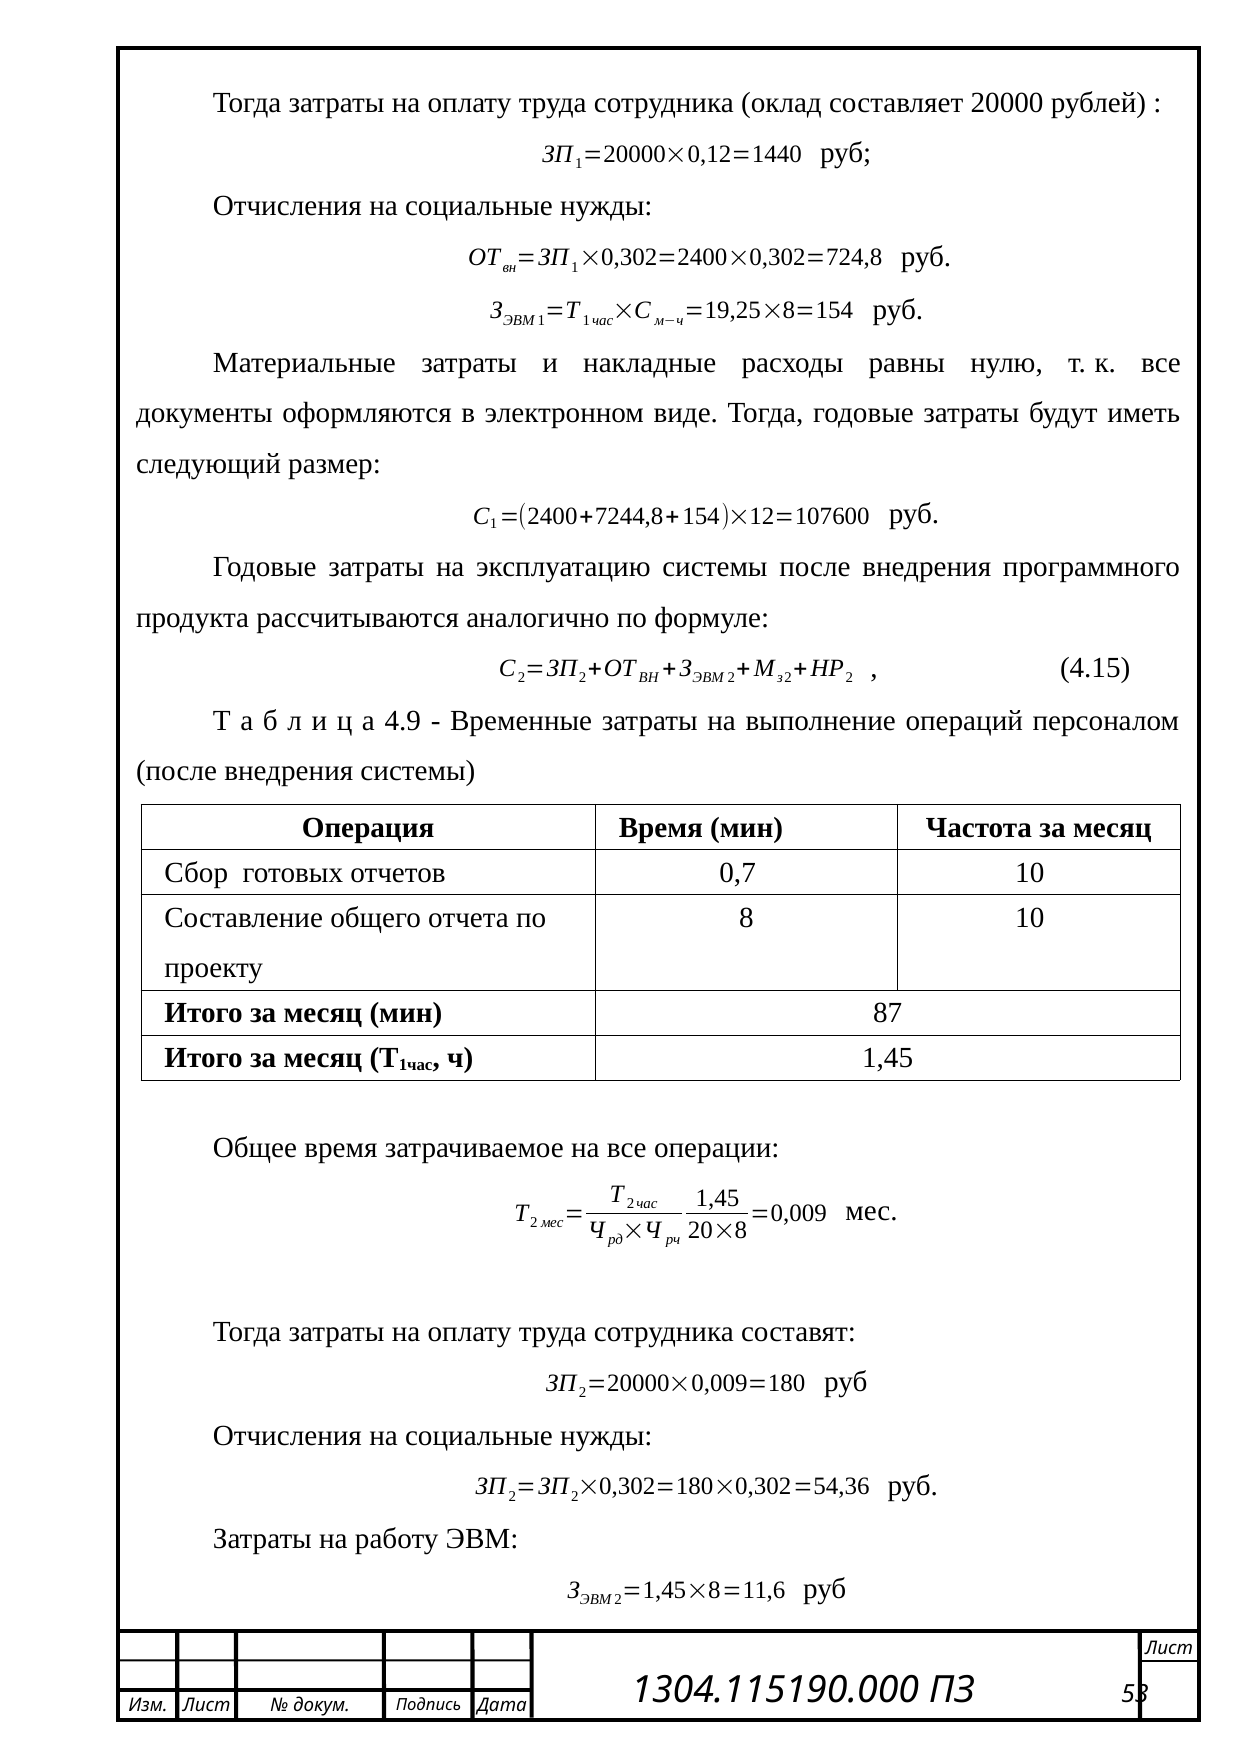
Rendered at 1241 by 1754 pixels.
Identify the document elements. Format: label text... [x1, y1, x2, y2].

table_cell Итого за месяц (мин) [142, 991, 595, 1034]
text Затраты на работу ЭВМ: [136, 1521, 1181, 1555]
table_cell 8 [596, 895, 897, 989]
text руб; [136, 135, 1181, 172]
text Годовые затраты на эксплуатацию системы после внедрения программного продукта рассчитываются аналогично по формуле: [136, 549, 1181, 633]
text Тогда затраты на оплату труда сотрудника составят: [136, 1314, 1181, 1348]
table_cell Составление общего отчета по проекту [142, 895, 595, 989]
table_header Операция [142, 805, 595, 849]
table_cell 10 [898, 895, 1180, 989]
text , (4.15) [136, 650, 1181, 686]
table_cell 1,45 [596, 1036, 1180, 1080]
text руб. [136, 292, 1181, 328]
text Материальные затраты и накладные расходы равны нулю, т. к. все документы оформляются в электронном виде. Тогда, годовые затраты будут иметь следующий размер: [136, 345, 1181, 479]
table_cell Сбор готовых отчетов [142, 850, 595, 894]
text Отчисления на социальные нужды: [136, 188, 1181, 222]
text мес. [136, 1180, 1181, 1247]
text Тогда затраты на оплату труда сотрудника (оклад составляет 20000 рублей) : [136, 85, 1181, 118]
table_cell 87 [596, 991, 1180, 1034]
text Т а б л и ц а 4.9 - Временные затраты на выполнение операций персоналом (после внедрения системы) [136, 703, 1181, 787]
text руб. [136, 239, 1181, 275]
table_cell Итого за месяц (Т1час, ч) [142, 1036, 595, 1080]
text руб. [136, 1468, 1181, 1504]
table_header Время (мин) [596, 805, 897, 849]
text Отчисления на социальные нужды: [136, 1418, 1181, 1451]
table_cell 10 [898, 850, 1180, 894]
text руб [136, 1364, 1181, 1401]
text руб. [136, 496, 1181, 533]
table_header Частота за месяц [898, 805, 1180, 849]
text руб [136, 1571, 1181, 1608]
table_cell 0,7 [596, 850, 897, 894]
text Общее время затрачиваемое на все операции: [136, 1130, 1181, 1164]
